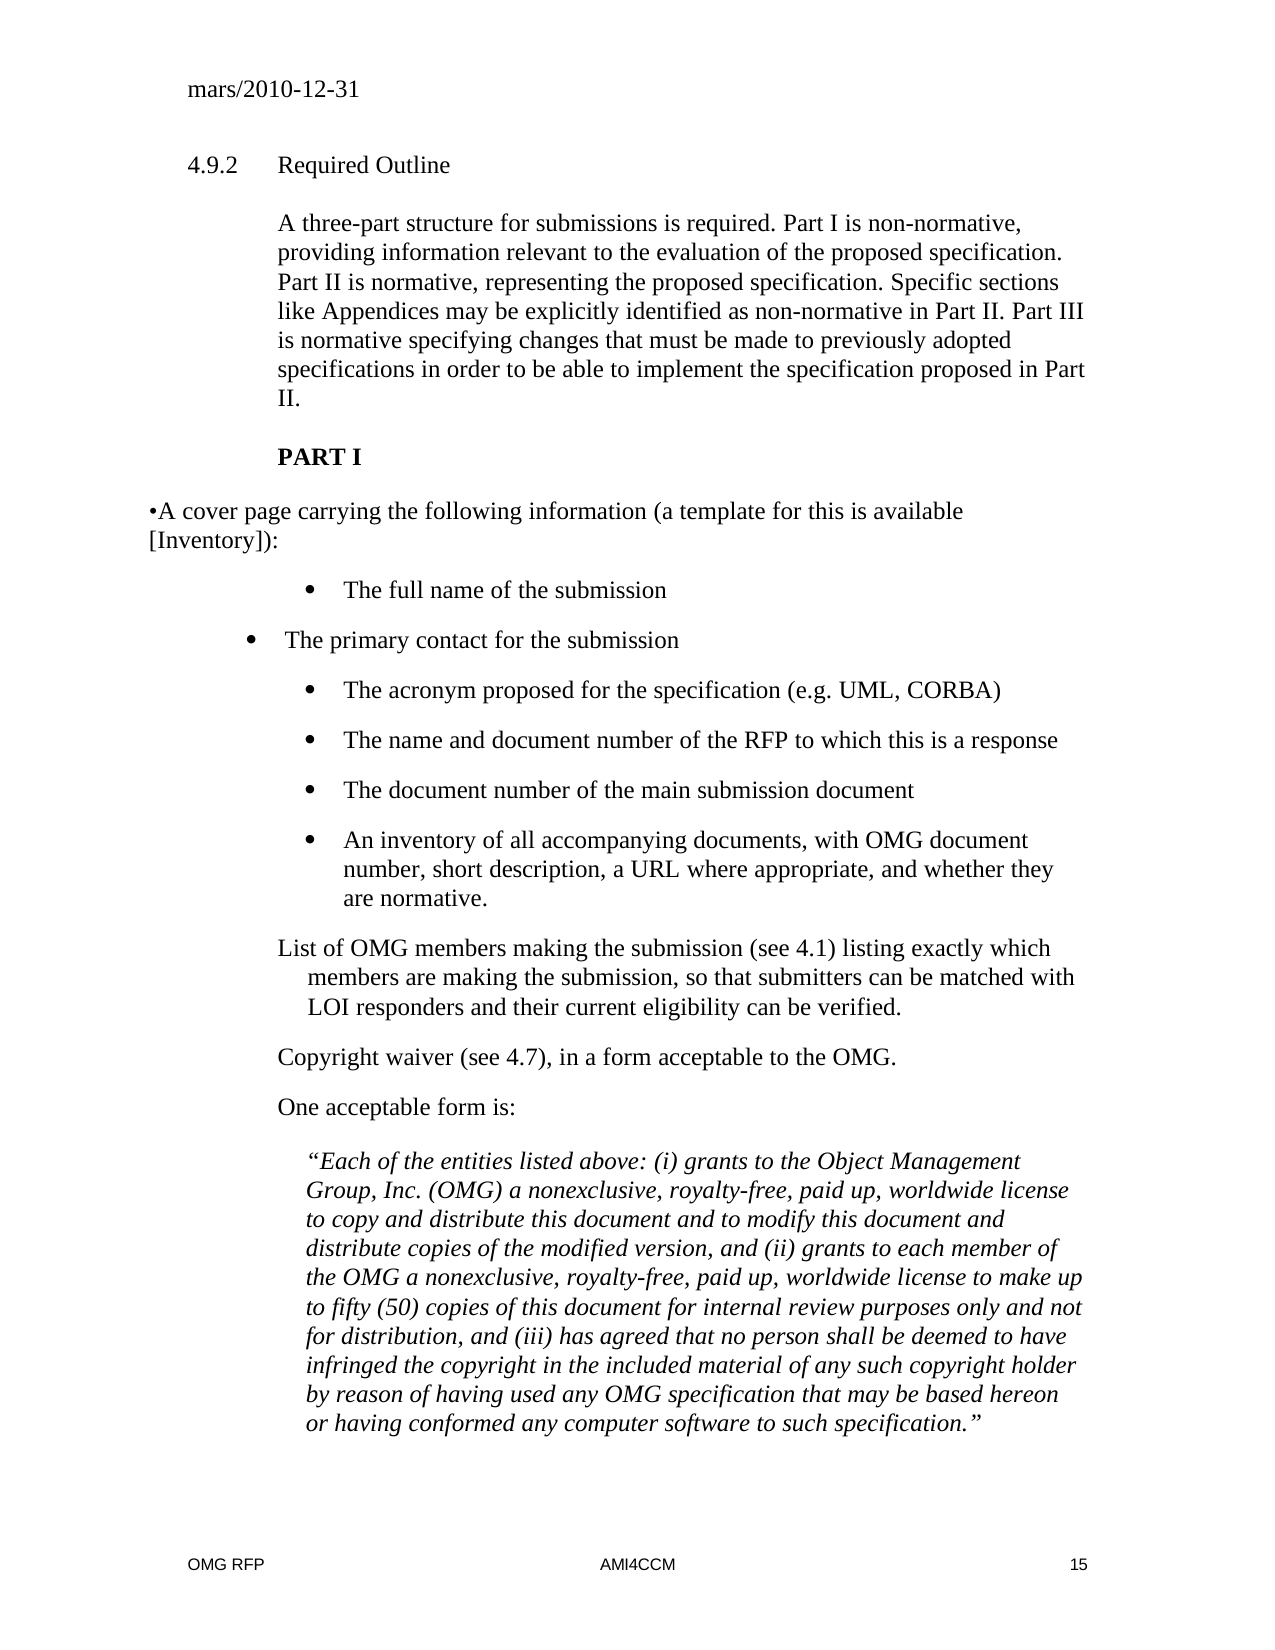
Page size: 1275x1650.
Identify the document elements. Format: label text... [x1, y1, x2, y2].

list The acronym proposed for the specification (e.g. UML, CORBA) [306, 675, 1087, 704]
text One acceptable form is: [277, 1092, 1087, 1121]
text List of OMG members making the submission (see 4.1) listing exactly which members are making the submission, so that submitters can be matched with LOI responders and their current eligibility can be verified. [277, 933, 1087, 1021]
list The name and document number of the RFP to which this is a response [306, 725, 1087, 754]
list The document number of the main submission document [306, 775, 1087, 804]
list The full name of the submission [306, 575, 1087, 604]
list An inventory of all accompanying documents, with OMG document number, short description, a URL where appropriate, and whether they are normative. [306, 825, 1087, 912]
text A three-part structure for submissions is required. Part I is non-normative, providing information relevant to the evaluation of the proposed specification. Part II is normative, representing the proposed specification. Specific sections like Appendices may be explicitly identified as non-normative in Part II. Part III is normative specifying changes that must be made to previously adopted specifications in order to be able to implement the specification proposed in Part II. [277, 208, 1087, 412]
text PART I [277, 442, 1087, 471]
text “Each of the entities listed above: (i) grants to the Object Management Group, Inc. (OMG) a nonexclusive, royalty-free, paid up, worldwide license to copy and distribute this document and to modify this document and distribute copies of the modified version, and (ii) grants to each member of the OMG a nonexclusive, royalty-free, paid up, worldwide license to make up to fifty (50) copies of this document for internal review purposes only and not for distribution, and (iii) has agreed that no person shall be deemed to have infringed the copyright in the included material of any such copyright holder by reason of having used any OMG specification that may be based hereon or having conformed any computer software to such specification.” [306, 1146, 1087, 1437]
subtitle Required Outline [187, 150, 1087, 179]
text Copyright waiver (see 4.7), in a form acceptable to the OMG. [277, 1042, 1087, 1071]
list The primary contact for the submission [247, 625, 1087, 654]
text •A cover page carrying the following information (a template for this is available [Inventory]): [149, 496, 1087, 554]
